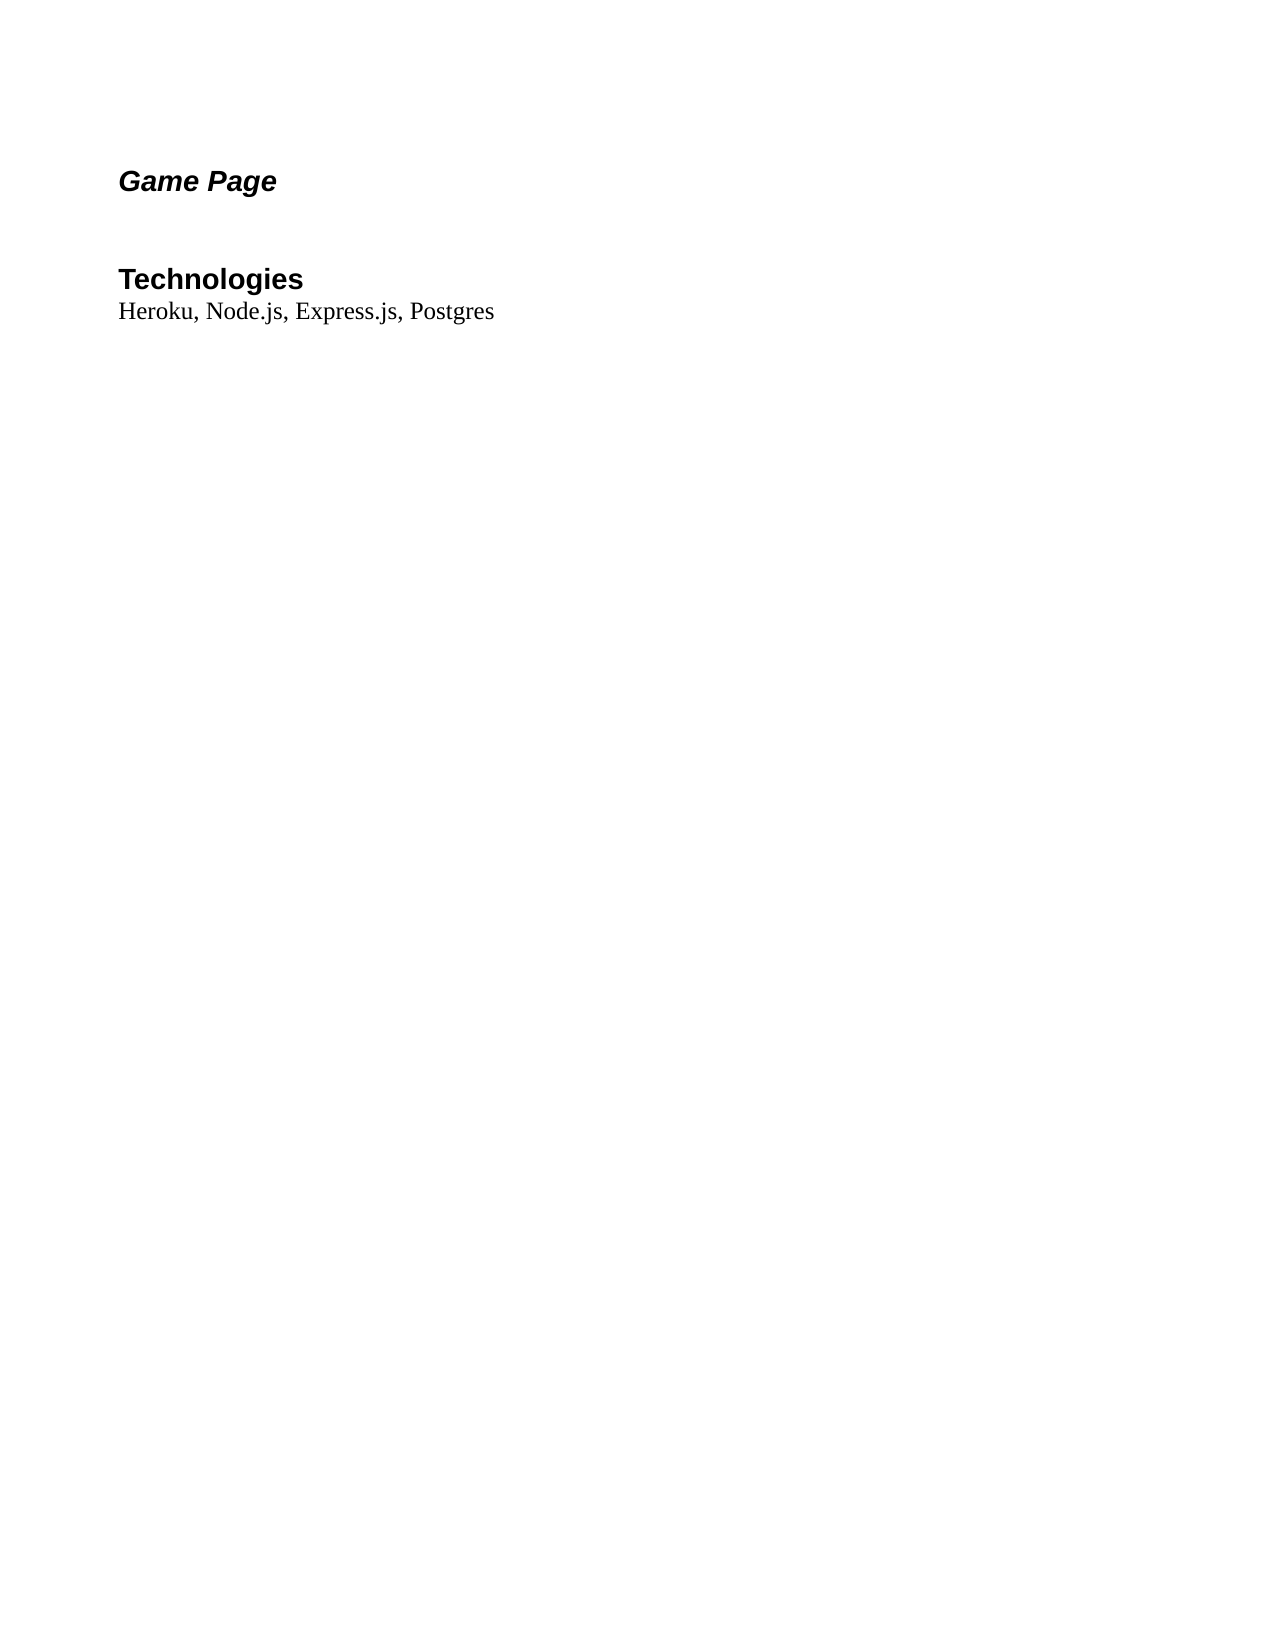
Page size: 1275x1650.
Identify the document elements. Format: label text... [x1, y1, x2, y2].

text Heroku, Node.js, Express.js, Postgres [118, 296, 1157, 325]
subtitle Technologies [118, 262, 1157, 296]
subtitle Game Page [118, 164, 1157, 198]
